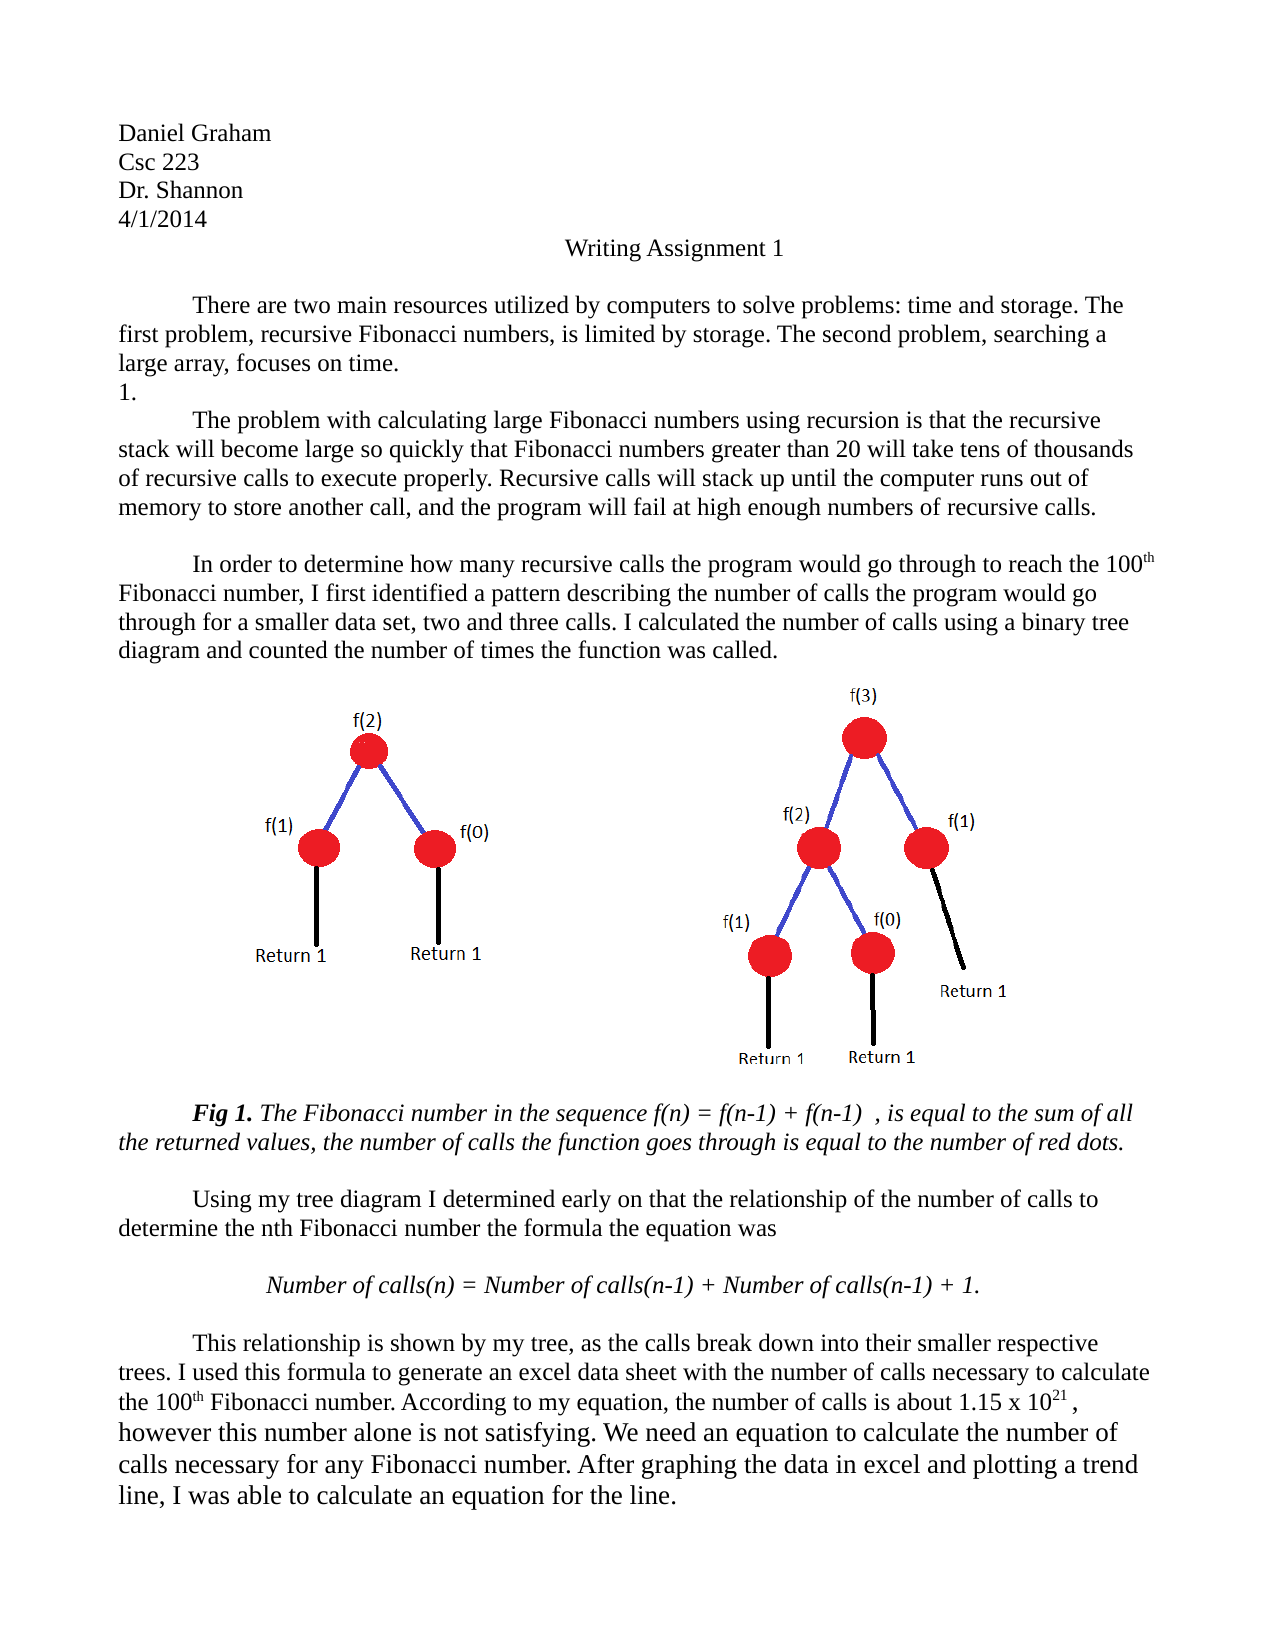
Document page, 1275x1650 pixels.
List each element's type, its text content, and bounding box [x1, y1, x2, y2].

text There are two main resources utilized by computers to solve problems: time and storage. The first problem, recursive Fibonacci numbers, is limited by storage. The second problem, searching a large array, focuses on time. [118, 291, 1157, 377]
text Dr. Shannon [118, 176, 1157, 204]
text Number of calls(n) = Number of calls(n-1) + Number of calls(n-1) + 1. [118, 1270, 1157, 1299]
text Fig 1. The Fibonacci number in the sequence f(n) = f(n-1) + f(n-1) , is equal to the sum of all the returned values, the number of calls the function goes through is equal to the number of red dots. [118, 1098, 1157, 1155]
text The problem with calculating large Fibonacci numbers using recursion is that the recursive stack will become large so quickly that Fibonacci numbers greater than 20 will take tens of thousands of recursive calls to execute properly. Recursive calls will stack up until the computer runs out of memory to store another call, and the program will fail at high enough numbers of recursive calls. [118, 406, 1157, 521]
text Daniel Graham [118, 118, 1157, 147]
text Using my tree diagram I determined early on that the relationship of the number of calls to determine the nth Fibonacci number the formula the equation was [118, 1184, 1157, 1242]
text This relationship is shown by my tree, as the calls break down into their smaller respective trees. I used this formula to generate an excel data sheet with the number of calls necessary to calculate the 100th Fibonacci number. According to my equation, the number of calls is about 1.15 x 1021 , however this number alone is not satisfying. We need an equation to calculate the number of calls necessary for any Fibonacci number. After graphing the data in excel and plotting a trend line, I was able to calculate an equation for the line. [118, 1328, 1157, 1510]
text 4/1/2014 [118, 204, 1157, 233]
text 1. [118, 377, 1157, 406]
text In order to determine how many recursive calls the program would go through to reach the 100th Fibonacci number, I first identified a pattern describing the number of calls the program would go through for a smaller data set, two and three calls. I calculated the number of calls using a binary tree diagram and counted the number of times the function was called. [118, 549, 1157, 664]
text Csc 223 [118, 147, 1157, 176]
text Writing Assignment 1 [118, 233, 1157, 262]
